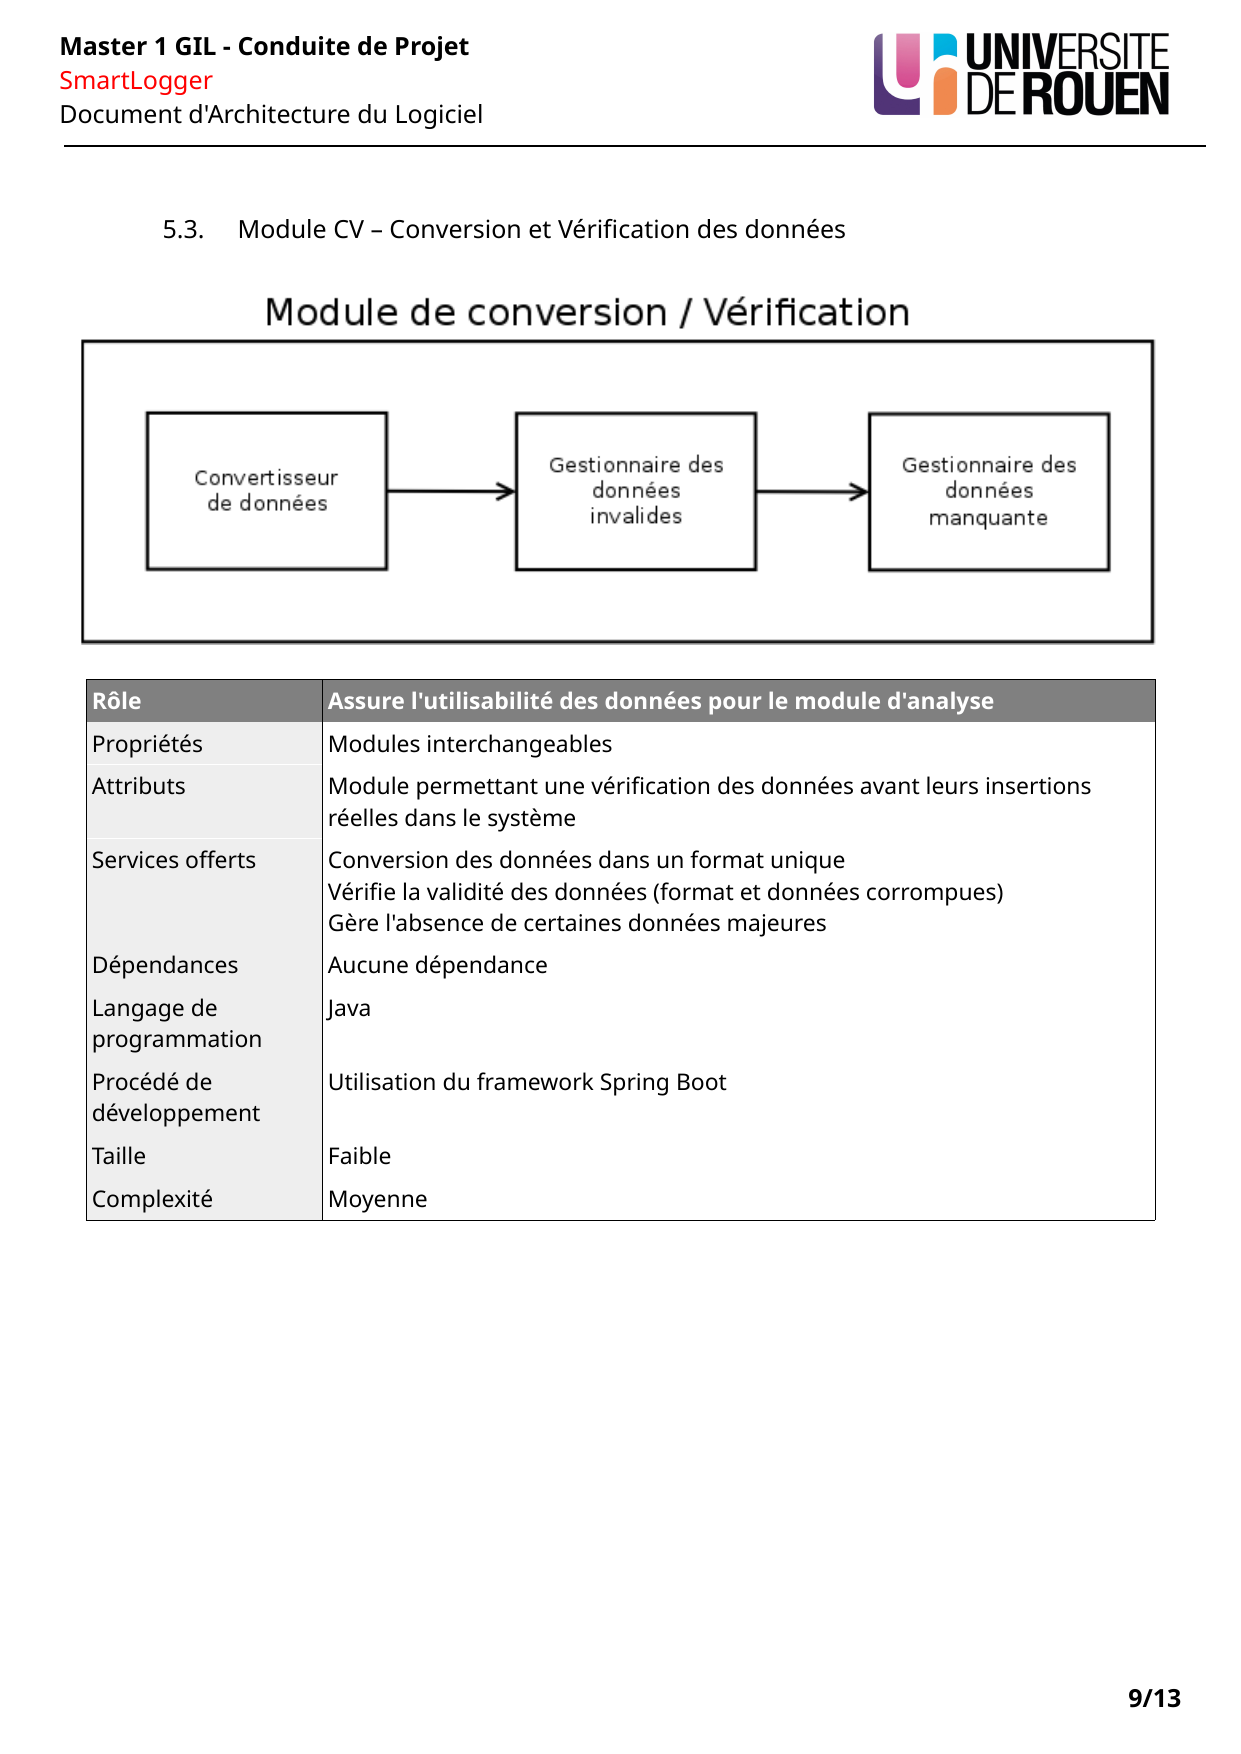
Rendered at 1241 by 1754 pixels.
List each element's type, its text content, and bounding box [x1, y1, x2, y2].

table_cell Java [323, 986, 1155, 1060]
table_cell Taille [87, 1134, 322, 1177]
table_header Rôle [87, 680, 322, 722]
table_cell Module permettant une vérification des données avant leurs insertions réelles dans le système [323, 765, 1155, 838]
table_cell Utilisation du framework Spring Boot [323, 1060, 1155, 1134]
table_cell Aucune dépendance [323, 944, 1155, 986]
table_cell Complexité [87, 1177, 322, 1220]
subtitle Module CV – Conversion et Vérification des données [162, 212, 1181, 246]
table_cell Faible [323, 1134, 1155, 1177]
picture [81, 292, 1159, 645]
table_cell Moyenne [323, 1177, 1155, 1220]
table_cell Procédé de développement [87, 1060, 322, 1134]
table_cell Propriétés [87, 722, 322, 764]
table_cell Modules interchangeables [323, 722, 1155, 764]
table_cell Attributs [87, 765, 322, 838]
picture [872, 32, 1170, 118]
table_cell Conversion des données dans un format unique Vérifie la validité des données (format et données corrompues) Gère l'absence de certaines données majeures [323, 839, 1155, 944]
table_cell Dépendances [87, 944, 322, 986]
table_cell Services offerts [87, 839, 322, 944]
table_header Assure l'utilisabilité des données pour le module d'analyse [323, 680, 1155, 722]
table_cell Langage de programmation [87, 986, 322, 1060]
